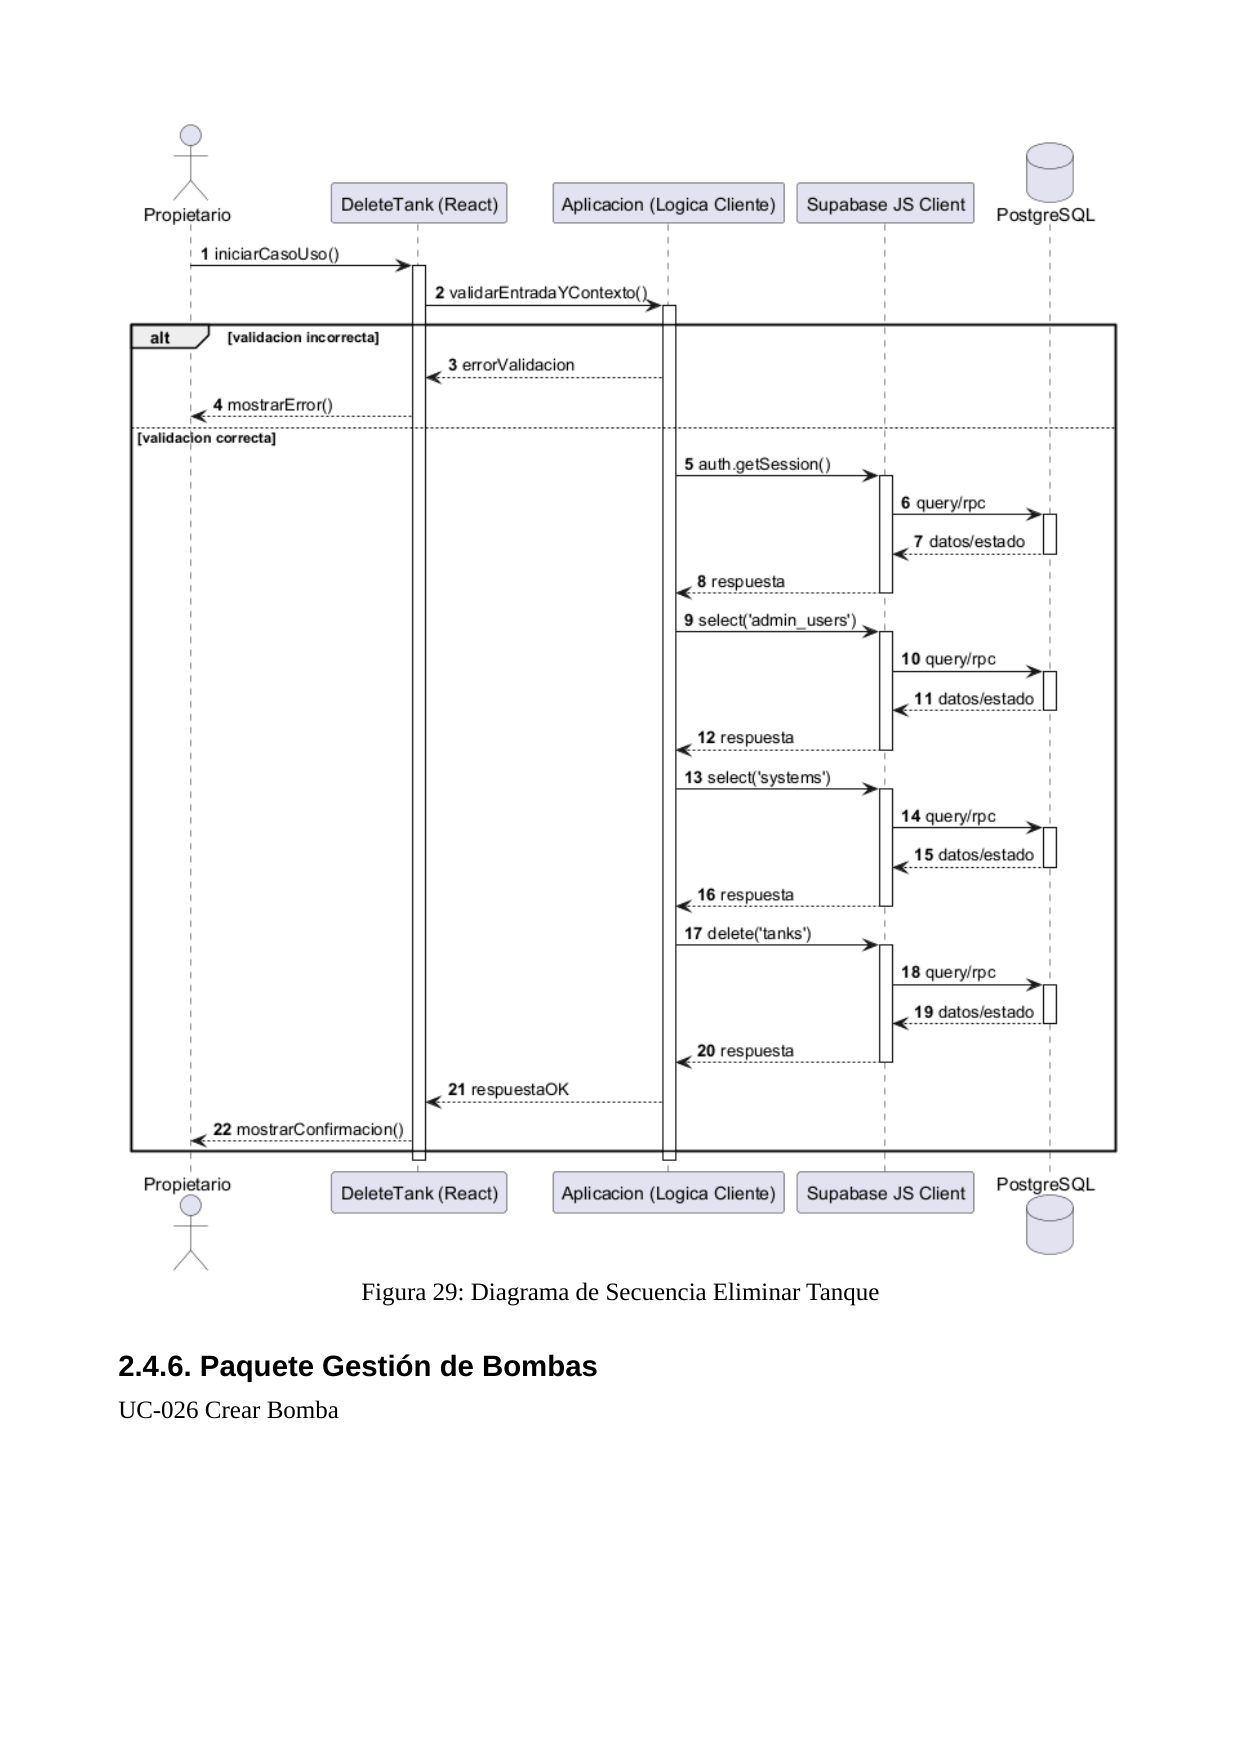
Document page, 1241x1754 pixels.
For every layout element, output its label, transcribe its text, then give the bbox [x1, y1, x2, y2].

text UC-026 Crear Bomba [118, 1395, 1122, 1424]
picture [118, 118, 1123, 1277]
text Figura 29: Diagrama de Secuencia Eliminar Tanque [118, 1277, 1122, 1306]
subtitle 2.4.6. Paquete Gestión de Bombas [118, 1349, 1122, 1383]
